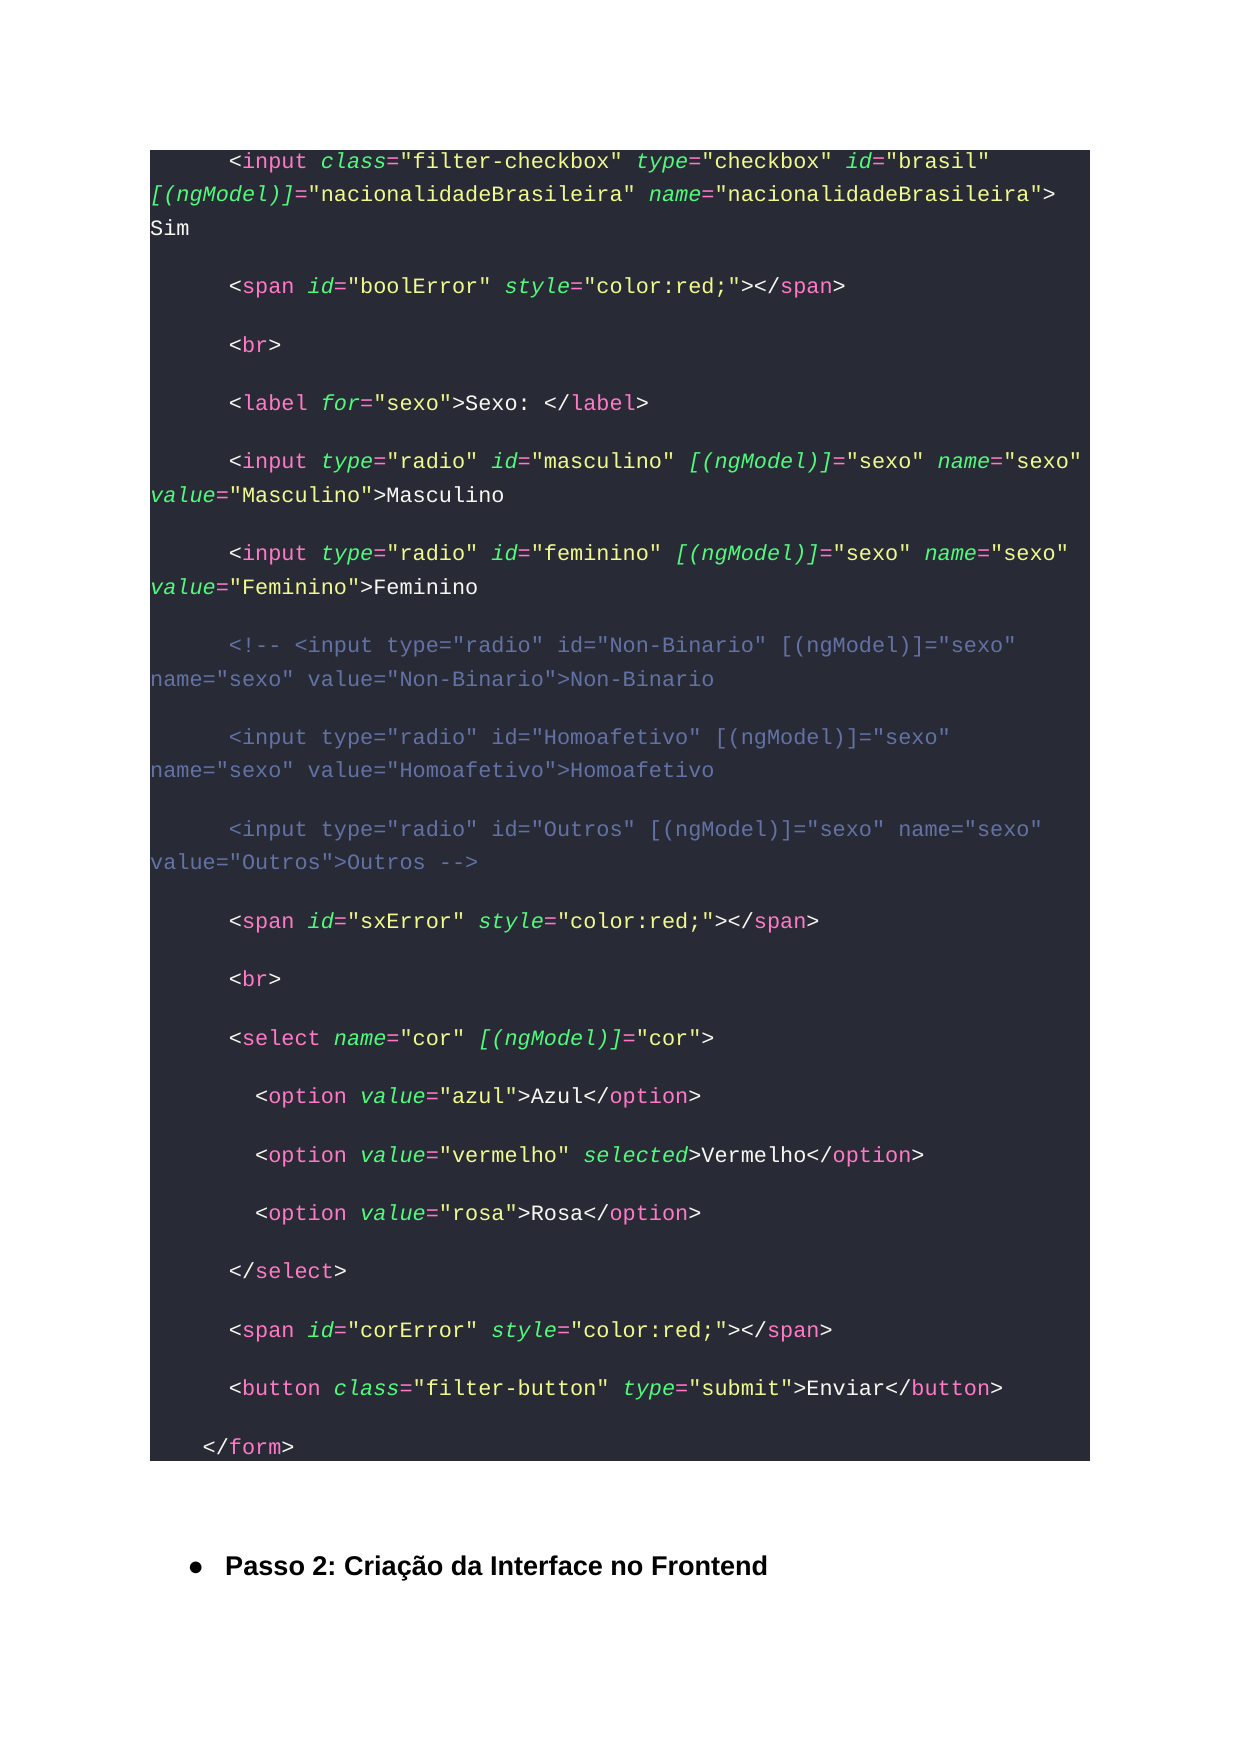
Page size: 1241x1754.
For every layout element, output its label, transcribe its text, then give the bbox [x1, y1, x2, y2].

text <label for="sexo">Sexo: </label> [150, 392, 1090, 417]
text </form> [150, 1436, 1090, 1461]
text <input type="radio" id="Homoafetivo" [(ngModel)]="sexo" name="sexo" value="Homoafetivo">Homoafetivo [150, 726, 1090, 784]
text <span id="sxError" style="color:red;"></span> [150, 910, 1090, 935]
text <option value="azul">Azul</option> [150, 1085, 1090, 1110]
text <br> [150, 334, 1090, 358]
text <select name="cor" [(ngModel)]="cor"> [150, 1027, 1090, 1052]
text </select> [150, 1261, 1090, 1285]
text <input class="filter-checkbox" type="checkbox" id="brasil" [(ngModel)]="nacionalidadeBrasileira" name="nacionalidadeBrasileira"> Sim [150, 150, 1090, 242]
text <input type="radio" id="feminino" [(ngModel)]="sexo" name="sexo" value="Feminino">Feminino [150, 542, 1090, 601]
subtitle Passo 2: Criação da Interface no Frontend [187, 1550, 1090, 1581]
text <!-- <input type="radio" id="Non-Binario" [(ngModel)]="sexo" name="sexo" value="Non-Binario">Non-Binario [150, 634, 1090, 693]
text <span id="corError" style="color:red;"></span> [150, 1319, 1090, 1344]
text <br> [150, 968, 1090, 993]
text <input type="radio" id="masculino" [(ngModel)]="sexo" name="sexo" value="Masculino">Masculino [150, 451, 1090, 509]
text <input type="radio" id="Outros" [(ngModel)]="sexo" name="sexo" value="Outros">Outros --> [150, 818, 1090, 876]
text <option value="rosa">Rosa</option> [150, 1202, 1090, 1227]
text <option value="vermelho" selected>Vermelho</option> [150, 1144, 1090, 1168]
text <button class="filter-button" type="submit">Enviar</button> [150, 1377, 1090, 1402]
text <span id="boolError" style="color:red;"></span> [150, 275, 1090, 300]
